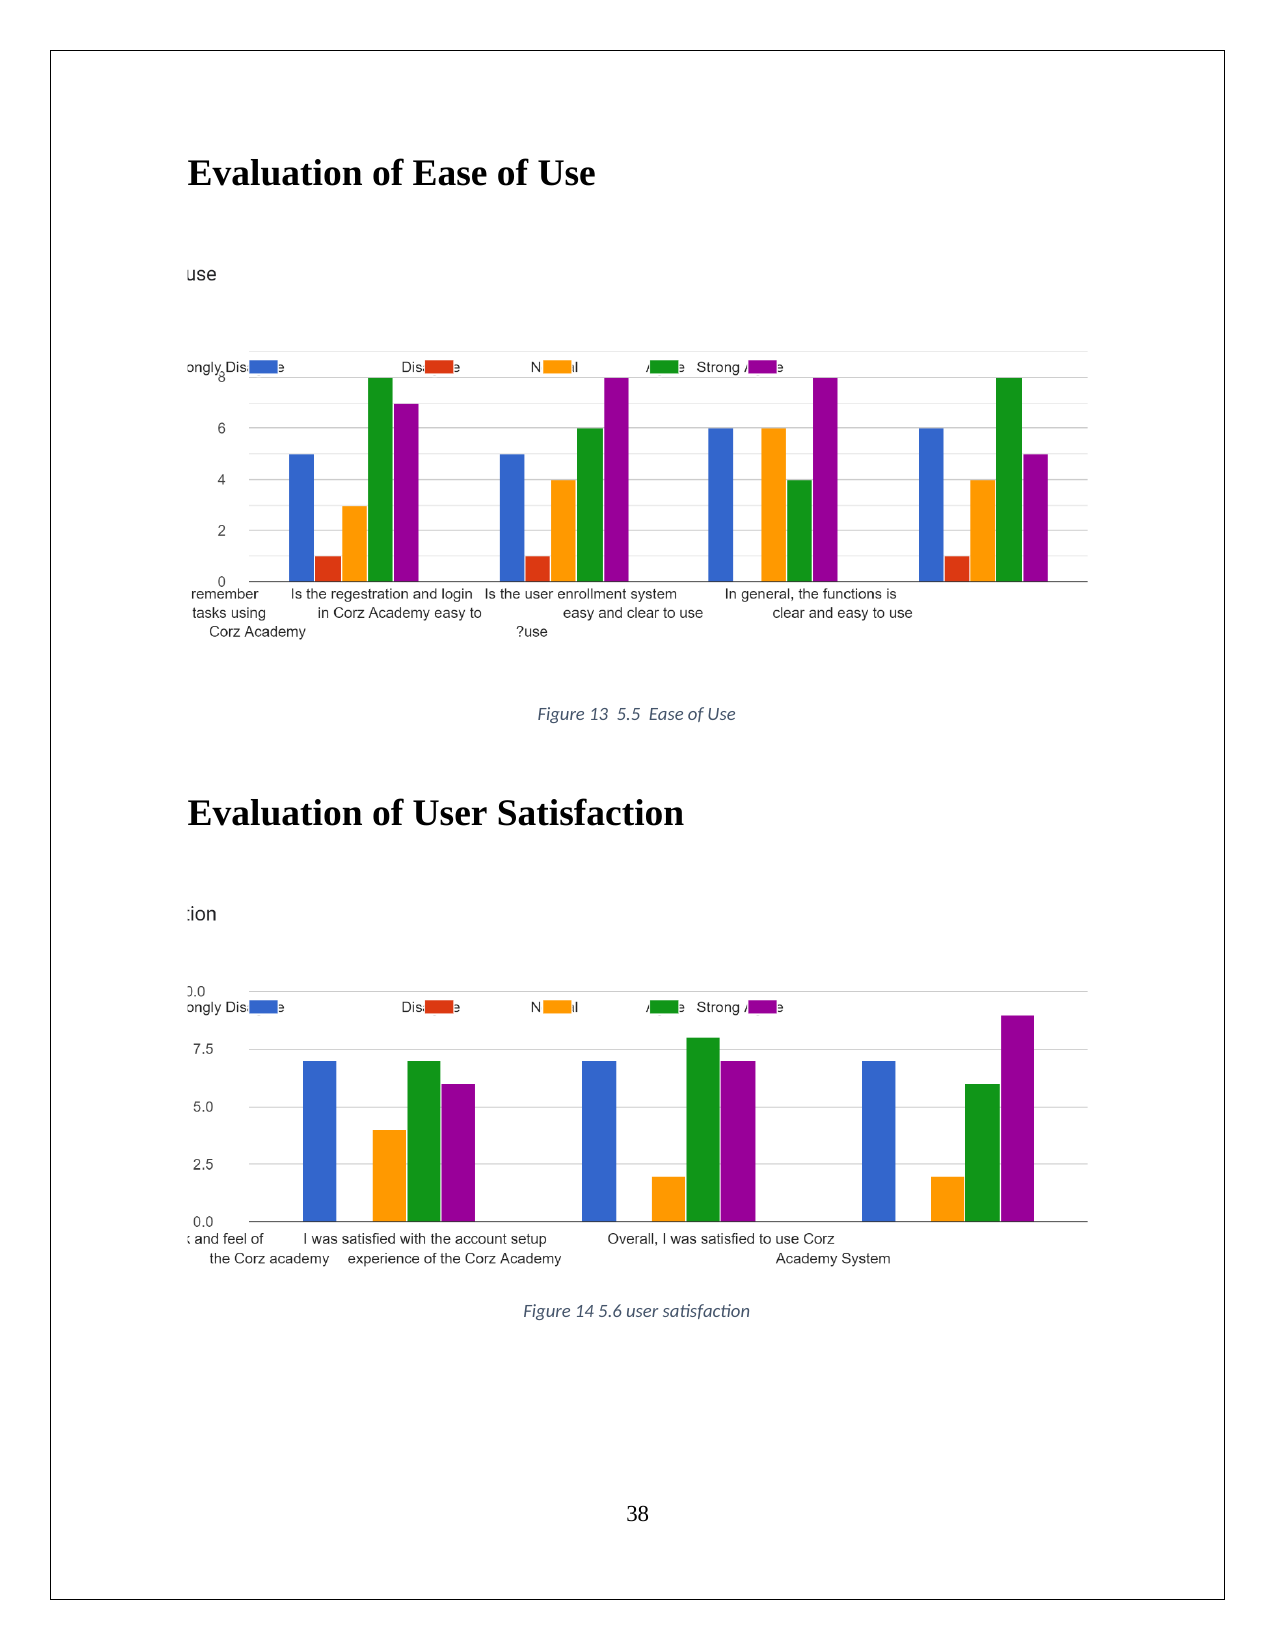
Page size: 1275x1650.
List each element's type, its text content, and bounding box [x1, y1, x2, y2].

text Figure 13 5.5 Ease of Use [187, 702, 1087, 725]
text Figure 14 5.6 user satisfaction [187, 1312, 1087, 1322]
text Evaluation of Ease of Use [187, 150, 1087, 193]
text Evaluation of User Satisfaction [187, 790, 1087, 833]
